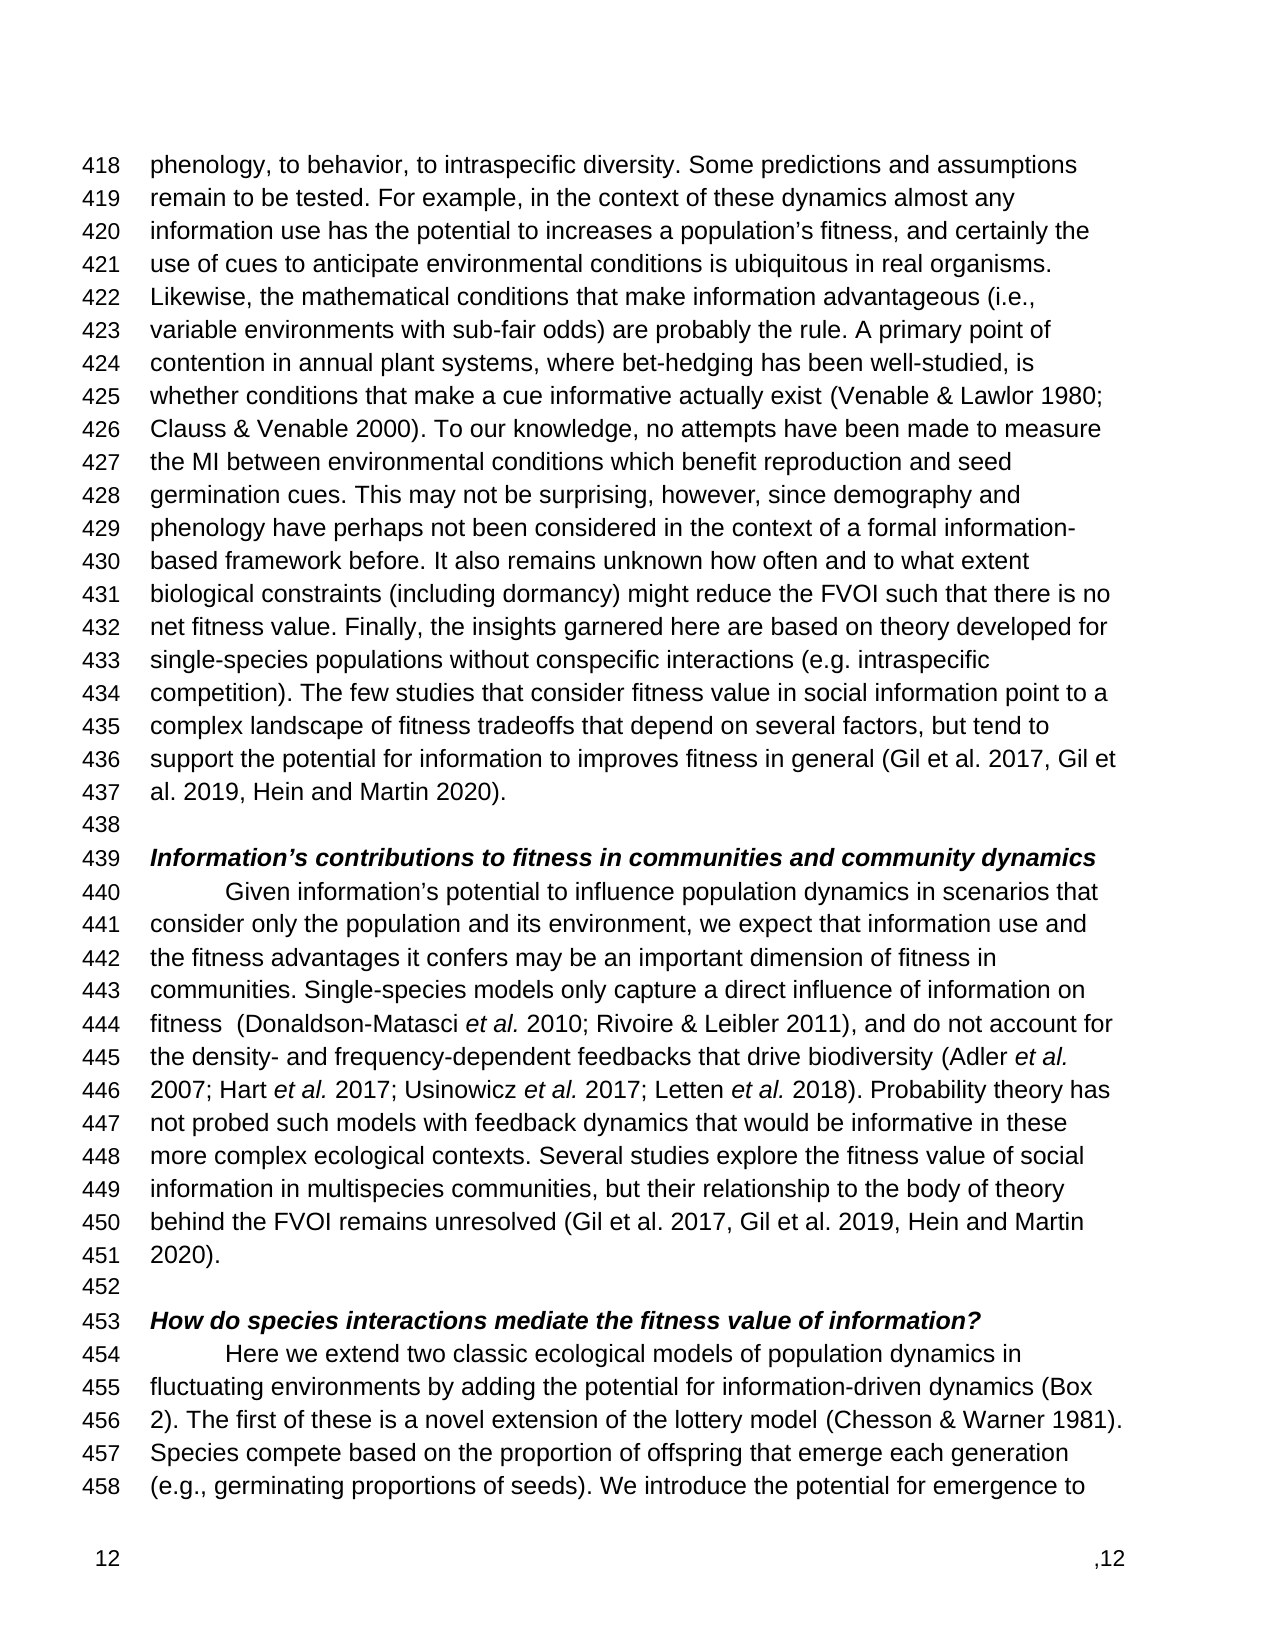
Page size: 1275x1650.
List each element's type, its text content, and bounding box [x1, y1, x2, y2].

text How do species interactions mediate the fitness value of information? [150, 1306, 1125, 1334]
text Information’s contributions to fitness in communities and community dynamics [150, 843, 1125, 872]
text phenology, to behavior, to intraspecific diversity. Some predictions and assumptions remain to be tested. For example, in the context of these dynamics almost any information use has the potential to increases a population’s fitness, and certainly the use of cues to anticipate environmental conditions is ubiquitous in real organisms. Likewise, the mathematical conditions that make information advantageous (i.e., variable environments with sub-fair odds) are probably the rule. A primary point of contention in annual plant systems, where bet-hedging has been well-studied, is whether conditions that make a cue informative actually exist (Venable & Lawlor 1980; Clauss & Venable 2000). To our knowledge, no attempts have been made to measure the MI between environmental conditions which benefit reproduction and seed germination cues. This may not be surprising, however, since demography and phenology have perhaps not been considered in the context of a formal information-based framework before. It also remains unknown how often and to what extent biological constraints (including dormancy) might reduce the FVOI such that there is no net fitness value. Finally, the insights garnered here are based on theory developed for single-species populations without conspecific interactions (e.g. intraspecific competition). The few studies that consider fitness value in social information point to a complex landscape of fitness tradeoffs that depend on several factors, but tend to support the potential for information to improves fitness in general (Gil et al. 2017, Gil et al. 2019, Hein and Martin 2020). [150, 150, 1125, 806]
text Given information’s potential to influence population dynamics in scenarios that consider only the population and its environment, we expect that information use and the fitness advantages it confers may be an important dimension of fitness in communities. Single-species models only capture a direct influence of information on fitness (Donaldson-Matasci et al. 2010; Rivoire & Leibler 2011), and do not account for the density- and frequency-dependent feedbacks that drive biodiversity (Adler et al. 2007; Hart et al. 2017; Usinowicz et al. 2017; Letten et al. 2018). Probability theory has not probed such models with feedback dynamics that would be informative in these more complex ecological contexts. Several studies explore the fitness value of social information in multispecies communities, but their relationship to the body of theory behind the FVOI remains unresolved (Gil et al. 2017, Gil et al. 2019, Hein and Martin 2020). [150, 876, 1125, 1268]
text Here we extend two classic ecological models of population dynamics in fluctuating environments by adding the potential for information-driven dynamics (Box 2). The first of these is a novel extension of the lottery model (Chesson & Warner 1981). Species compete based on the proportion of offspring that emerge each generation (e.g., germinating proportions of seeds). We introduce the potential for emergence to [150, 1339, 1125, 1499]
